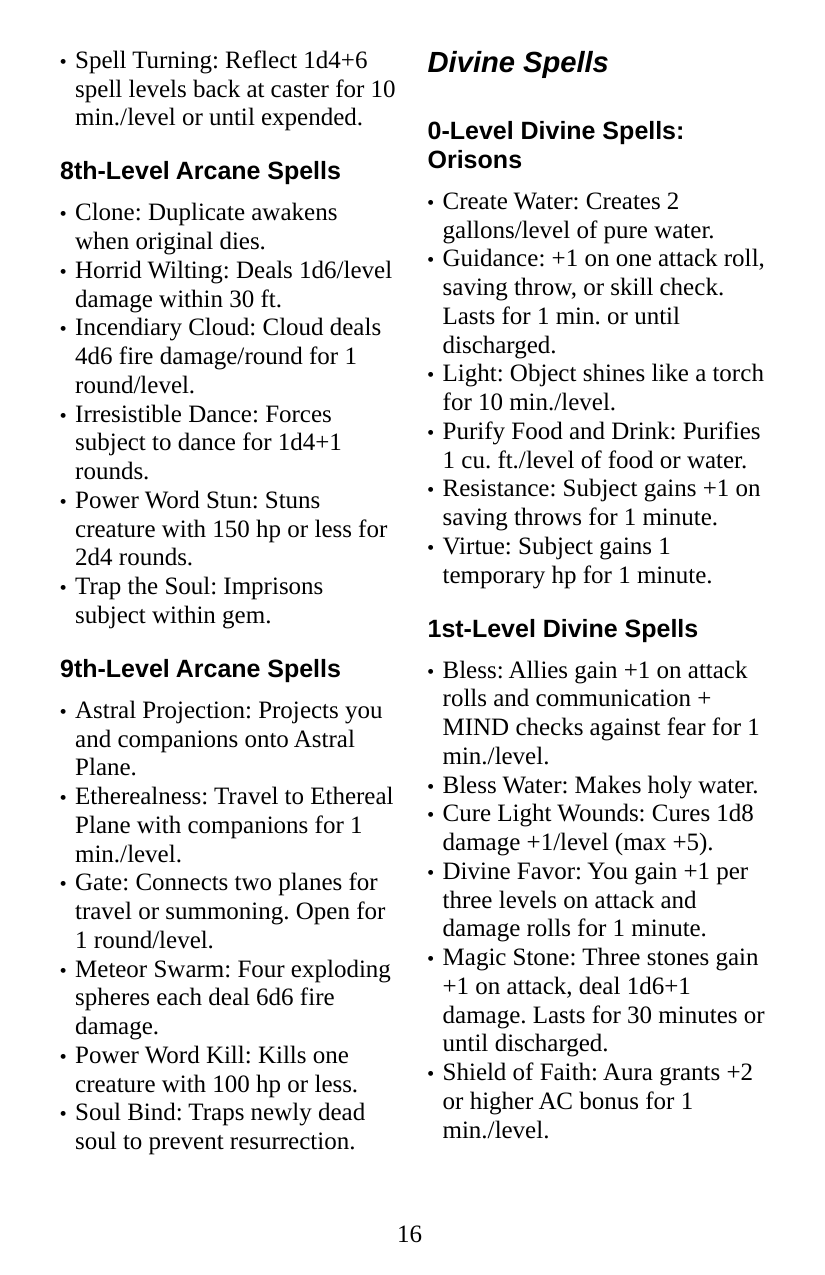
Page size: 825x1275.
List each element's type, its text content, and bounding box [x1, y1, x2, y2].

list Trap the Soul: Imprisons subject within gem. [60, 571, 397, 629]
list Irresistible Dance: Forces subject to dance for 1d4+1 rounds. [60, 399, 397, 485]
subtitle 8th-Level Arcane Spells [60, 156, 397, 185]
list Cure Light Wounds: Cures 1d8 damage +1/level (max +5). [427, 798, 765, 856]
list Astral Projection: Projects you and companions onto Astral Plane. [60, 695, 397, 781]
list Clone: Duplicate awakens when original dies. [60, 197, 397, 255]
list Power Word Kill: Kills one creature with 100 hp or less. [60, 1040, 397, 1097]
list Power Word Stun: Stuns creature with 150 hp or less for 2d4 rounds. [60, 485, 397, 571]
list Shield of Faith: Aura grants +2 or higher AC bonus for 1 min./level. [427, 1057, 765, 1143]
subtitle 9th-Level Arcane Spells [60, 654, 397, 682]
list Virtue: Subject gains 1 temporary hp for 1 minute. [427, 531, 765, 588]
subtitle 1st-Level Divine Spells [427, 613, 765, 642]
subtitle 0-Level Divine Spells: Orisons [427, 116, 765, 173]
list Guidance: +1 on one attack roll, saving throw, or skill check. Lasts for 1 min. or until discharged. [427, 243, 765, 358]
list Light: Object shines like a torch for 10 min./level. [427, 358, 765, 416]
list Meteor Swarm: Four exploding spheres each deal 6d6 fire damage. [60, 954, 397, 1040]
list Gate: Connects two planes for travel or summoning. Open for 1 round/level. [60, 867, 397, 954]
list Purify Food and Drink: Purifies 1 cu. ft./level of food or water. [427, 416, 765, 473]
list Soul Bind: Traps newly dead soul to prevent resurrection. [60, 1097, 397, 1155]
list Etherealness: Travel to Ethereal Plane with companions for 1 min./level. [60, 781, 397, 867]
list Divine Favor: You gain +1 per three levels on attack and damage rolls for 1 minute. [427, 856, 765, 942]
subtitle Divine Spells [427, 45, 765, 78]
list Resistance: Subject gains +1 on saving throws for 1 minute. [427, 473, 765, 531]
list Horrid Wilting: Deals 1d6/level damage within 30 ft. [60, 255, 397, 312]
list Create Water: Creates 2 gallons/level of pure water. [427, 186, 765, 243]
list Magic Stone: Three stones gain +1 on attack, deal 1d6+1 damage. Lasts for 30 minutes or until discharged. [427, 942, 765, 1057]
list Bless Water: Makes holy water. [427, 770, 765, 798]
list Spell Turning: Reflect 1d4+6 spell levels back at caster for 10 min./level or until expended. [60, 45, 397, 131]
list Incendiary Cloud: Cloud deals 4d6 fire damage/round for 1 round/level. [60, 312, 397, 399]
list Bless: Allies gain +1 on attack rolls and communication + MIND checks against fear for 1 min./level. [427, 655, 765, 770]
